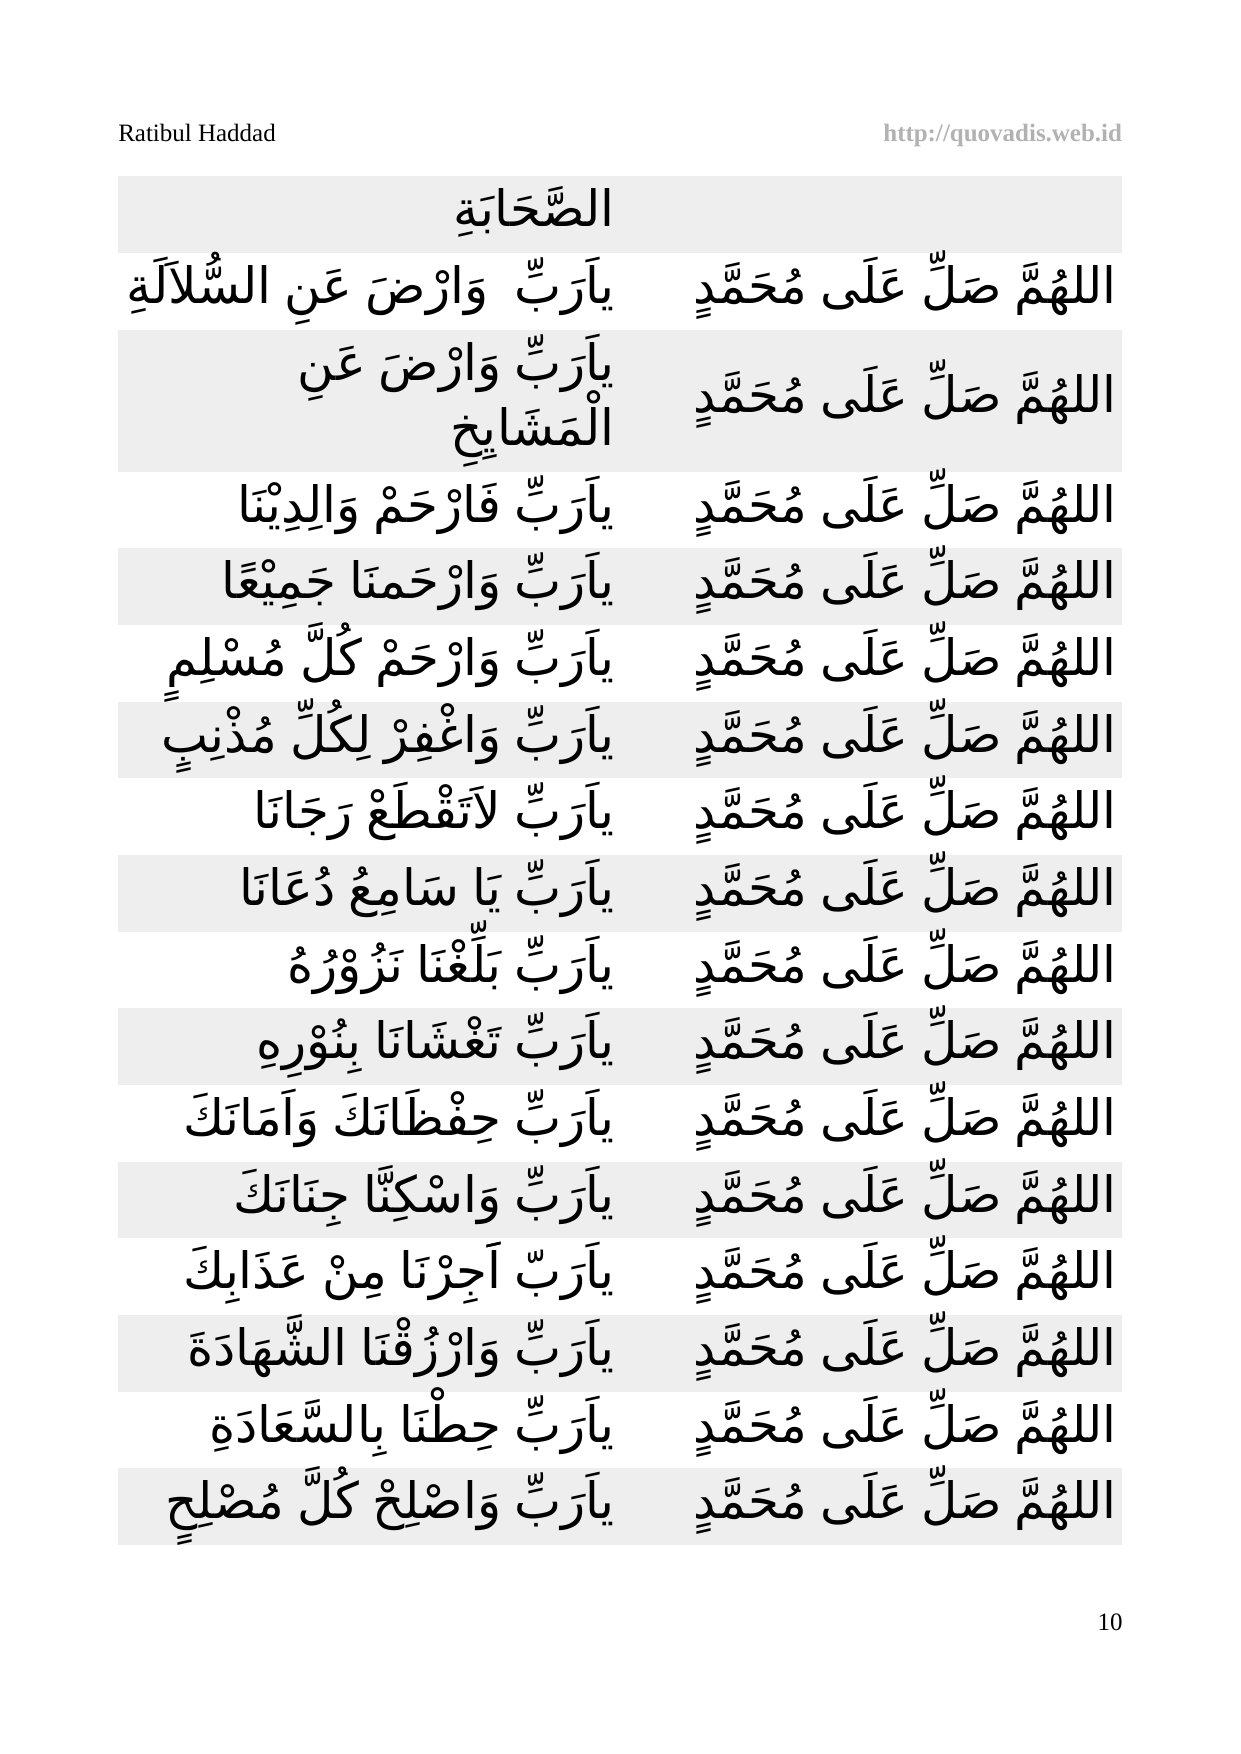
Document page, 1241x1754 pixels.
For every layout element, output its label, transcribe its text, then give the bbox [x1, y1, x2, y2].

table_header ياَرَبِّ وَاسْكِنَّا جِنَانَكَ [118, 1162, 620, 1238]
table_cell اللهُمَّ صَلِّ عَلَى مُحَمَّدٍ [620, 778, 1122, 855]
table_cell اللهُمَّ صَلِّ عَلَى مُحَمَّدٍ [620, 1008, 1122, 1085]
table_cell ياَرَبِّ وَاغْفِرْ لِكُلِّ مُذْنِبٍ [118, 702, 620, 778]
table_cell ياَرَبِّ يَا سَامِعُ دُعَانَا [118, 855, 620, 932]
table_cell ياَرَبِّ فَارْحَمْ وَالِدِيْنَا [118, 472, 620, 548]
table_cell اللهُمَّ صَلِّ عَلَى مُحَمَّدٍ [620, 1315, 1122, 1392]
table_cell ياَرَبِّ وَارْضَ عَنِ السُّلاَلَةِ [118, 253, 620, 330]
table_cell اللهُمَّ صَلِّ عَلَى مُحَمَّدٍ [620, 1392, 1122, 1468]
table_cell اللهُمَّ صَلِّ عَلَى مُحَمَّدٍ [620, 932, 1122, 1008]
table_cell اللهُمَّ صَلِّ عَلَى مُحَمَّدٍ [620, 1468, 1122, 1545]
table_cell ياَرَبِّ حِفْظَانَكَ وَاَمَانَكَ [118, 1085, 620, 1162]
table_cell ياَرَبِّ وَارْحَمنَا جَمِيْعًا [118, 548, 620, 625]
table_cell اللهُمَّ صَلِّ عَلَى مُحَمَّدٍ [620, 330, 1122, 472]
table_cell اللهُمَّ صَلِّ عَلَى مُحَمَّدٍ [620, 1238, 1122, 1315]
table_cell اللهُمَّ صَلِّ عَلَى مُحَمَّدٍ [620, 855, 1122, 932]
table_cell [620, 176, 1122, 253]
table_cell ياَرَبِّ تَغْشَانَا بِنُوْرِهِ [118, 1008, 620, 1085]
table_cell ياَرَبِّ لاَتَقْطَعْ رَجَانَا [118, 778, 620, 855]
table_cell الصَّحَابَةِ [118, 176, 620, 253]
table_cell ياَرَبّ اََجِرْنَا مِنْ عَذَابِكَ [118, 1238, 620, 1315]
table_cell ياَرَبِّ وَارْحَمْ كُلَّ مُسْلِمٍ [118, 625, 620, 702]
table_cell اللهُمَّ صَلِّ عَلَى مُحَمَّدٍ [620, 548, 1122, 625]
table_header اللهُمَّ صَلِّ عَلَى مُحَمَّدٍ [620, 1162, 1122, 1238]
table_cell ياَرَبِّ وَاصْلِحْ كُلَّ مُصْلِحٍ [118, 1468, 620, 1545]
table_cell ياَرَبِّ وَارْزُقْنَا الشَّهَادَةَ [118, 1315, 620, 1392]
table_cell ياَرَبِّ وَارْضَ عَنِ الْمَشَايِخِ [118, 330, 620, 472]
table_cell ياَرَبِّ حِطْنَا بِالسَّعَادَةِ [118, 1392, 620, 1468]
table_cell اللهُمَّ صَلِّ عَلَى مُحَمَّدٍ [620, 702, 1122, 778]
table_cell اللهُمَّ صَلِّ عَلَى مُحَمَّدٍ [620, 253, 1122, 330]
table_cell ياَرَبِّ بَلِّغْنَا نَزُوْرُهُ [118, 932, 620, 1008]
table_cell اللهُمَّ صَلِّ عَلَى مُحَمَّدٍ [620, 472, 1122, 548]
table_cell اللهُمَّ صَلِّ عَلَى مُحَمَّدٍ [620, 625, 1122, 702]
table_cell اللهُمَّ صَلِّ عَلَى مُحَمَّدٍ [620, 1085, 1122, 1162]
